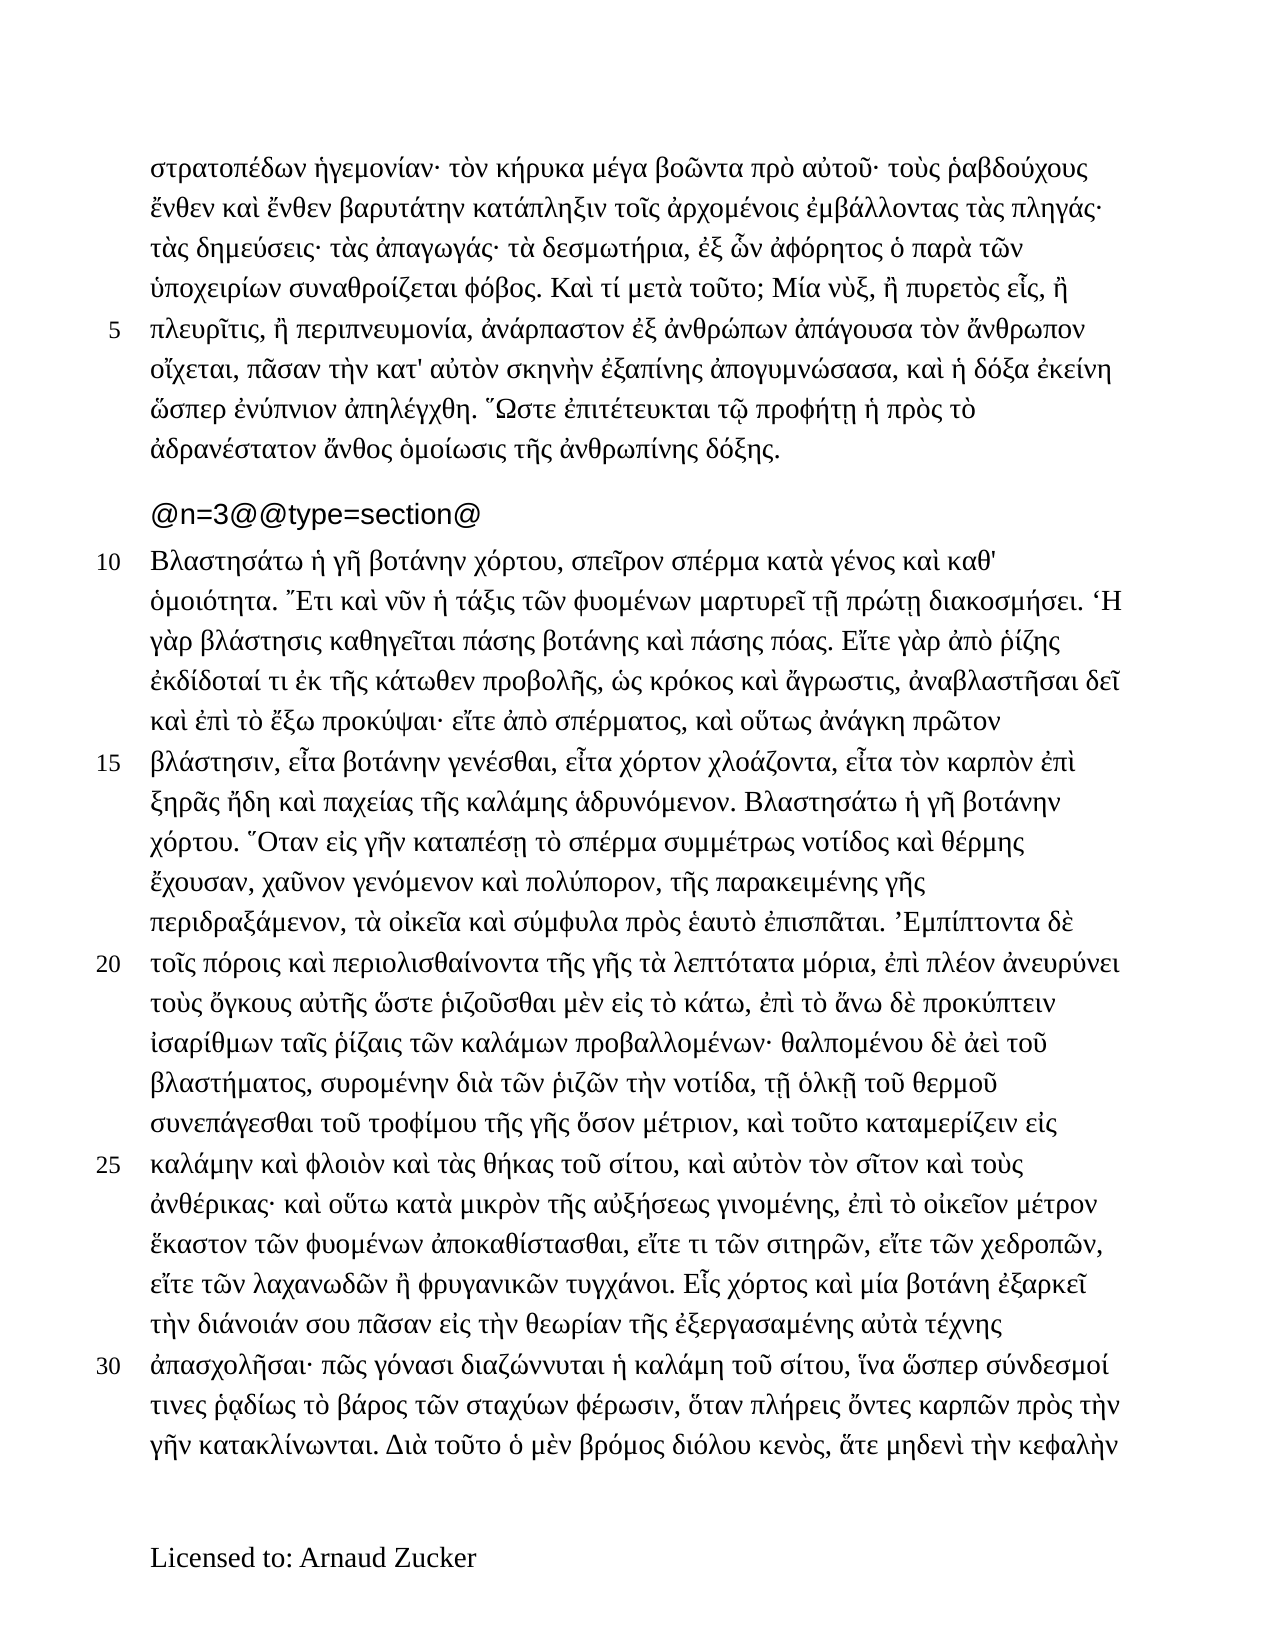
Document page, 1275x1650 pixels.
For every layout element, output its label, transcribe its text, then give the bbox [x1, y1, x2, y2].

text Βλαστησάτω ἡ γῆ βοτάνην χόρτου, σπεῖρον σπέρμα κατὰ γένος καὶ καθ' ὁμοιότητα. ῎Ετι καὶ νῦν ἡ τάξις τῶν ϕυομένων μαρτυρεῖ τῇ πρώτῃ διακοσμήσει. ‘Η γὰρ βλάστησις καθηγεῖται πάσης βοτάνης καὶ πάσης πόας. Εἴτε γὰρ ἀπὸ ῥίζης ἐκδίδοταί τι ἐκ τῆς κάτωθεν προβολῆς, ὡς κρόκος καὶ ἄγρωστις, ἀναβλαστῆσαι δεῖ καὶ ἐπὶ τὸ ἔξω προκύψαι· εἴτε ἀπὸ σπέρματος, καὶ οὕτως ἀνάγκη πρῶτον βλάστησιν, εἶτα βοτάνην γενέσθαι, εἶτα χόρτον χλοάζοντα, εἶτα τὸν καρπὸν ἐπὶ ξηρᾶς ἤδη καὶ παχείας τῆς καλάμης ἁδρυνόμενον. Βλαστησάτω ἡ γῆ βοτάνην χόρτου. ῞Οταν εἰς γῆν καταπέσῃ τὸ σπέρμα συμμέτρως νοτίδος καὶ θέρμης ἔχουσαν, χαῦνον γενόμενον καὶ πολύπορον, τῆς παρακειμένης γῆς περιδραξάμενον, τὰ οἰκεῖα καὶ σύμϕυλα πρὸς ἑαυτὸ ἐπισπᾶται. ’Εμπίπτοντα δὲ τοῖς πόροις καὶ περιολισθαίνοντα τῆς γῆς τὰ λεπτότατα μόρια, ἐπὶ πλέον ἀνευρύνει τοὺς ὄγκους αὐτῆς ὥστε ῥιζοῦσθαι μὲν εἰς τὸ κάτω, ἐπὶ τὸ ἄνω δὲ προκύπτειν ἰσαρίθμων ταῖς ῥίζαις τῶν καλάμων προβαλλομένων· θαλπομένου δὲ ἀεὶ τοῦ βλαστήματος, συρομένην διὰ τῶν ῥιζῶν τὴν νοτίδα, τῇ ὁλκῇ τοῦ θερμοῦ συνεπάγεσθαι τοῦ τροϕίμου τῆς γῆς ὅσον μέτριον, καὶ τοῦτο καταμερίζειν εἰς καλάμην καὶ ϕλοιὸν καὶ τὰς θήκας τοῦ σίτου, καὶ αὐτὸν τὸν σῖτον καὶ τοὺς ἀνθέρικας· καὶ οὕτω κατὰ μικρὸν τῆς αὐξήσεως γινομένης, ἐπὶ τὸ οἰκεῖον μέτρον ἕκαστον τῶν ϕυομένων ἀποκαθίστασθαι, εἴτε τι τῶν σιτηρῶν, εἴτε τῶν χεδροπῶν, εἴτε τῶν λαχανωδῶν ἢ ϕρυγανικῶν τυγχάνοι. Εἷς χόρτος καὶ μία βοτάνη ἐξαρκεῖ τὴν διάνοιάν σου πᾶσαν εἰς τὴν θεωρίαν τῆς ἐξεργασαμένης αὐτὰ τέχνης ἀπασχολῆσαι· πῶς γόνασι διαζώννυται ἡ καλάμη τοῦ σίτου, ἵνα ὥσπερ σύνδεσμοί τινες ῥᾳδίως τὸ βάρος τῶν σταχύων ϕέρωσιν, ὅταν πλήρεις ὄντες καρπῶν πρὸς τὴν γῆν κατακλίνωνται. Διὰ τοῦτο ὁ μὲν βρόμος διόλου κενὸς, ἅτε μηδενὶ τὴν κεϕαλὴν [150, 543, 1125, 1461]
text στρατοπέδων ἡγεμονίαν· τὸν κήρυκα μέγα βοῶντα πρὸ αὐτοῦ· τοὺς ῥαβδούχους ἔνθεν καὶ ἔνθεν βαρυτάτην κατάπληξιν τοῖς ἀρχομένοις ἐμβάλλοντας τὰς πληγάς· τὰς δημεύσεις· τὰς ἀπαγωγάς· τὰ δεσμωτήρια, ἐξ ὧν ἀϕόρητος ὁ παρὰ τῶν ὑποχειρίων συναθροίζεται ϕόβος. Καὶ τί μετὰ τοῦτο; Μία νὺξ, ἢ πυρετὸς εἷς, ἢ πλευρῖτις, ἢ περιπνευμονία, ἀνάρπαστον ἐξ ἀνθρώπων ἀπάγουσα τὸν ἄνθρωπον οἴχεται, πᾶσαν τὴν κατ' αὐτὸν σκηνὴν ἐξαπίνης ἀπογυμνώσασα, καὶ ἡ δόξα ἐκείνη ὥσπερ ἐνύπνιον ἀπηλέγχθη. ῞Ωστε ἐπιτέτευκται τῷ προϕήτῃ ἡ πρὸς τὸ ἀδρανέστατον ἄνθος ὁμοίωσις τῆς ἀνθρωπίνης δόξης. [150, 150, 1125, 465]
subtitle @n=3@@type=section@ [150, 497, 1125, 530]
